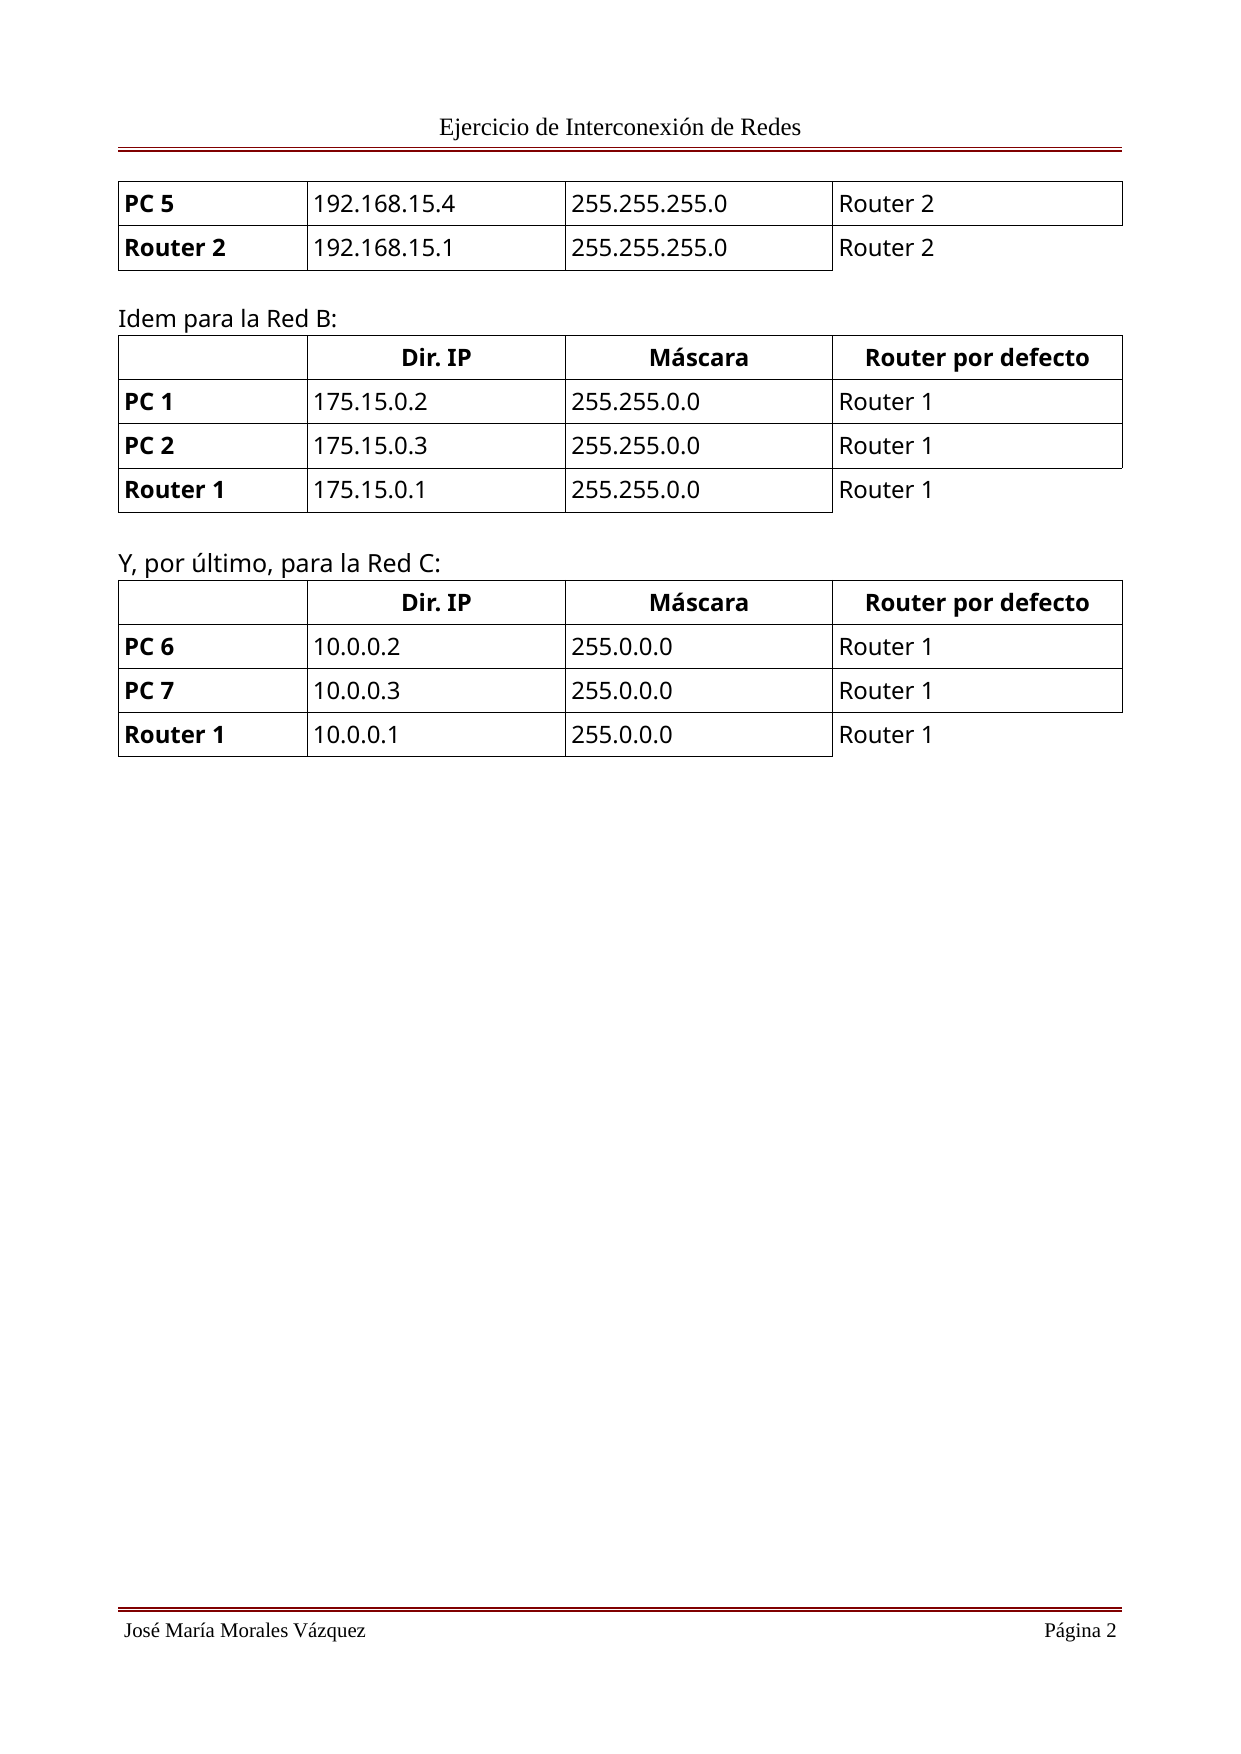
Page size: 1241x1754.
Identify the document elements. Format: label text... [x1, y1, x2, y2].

table_cell Router 1 [833, 469, 1122, 512]
text Y, por último, para la Red C: [118, 546, 1122, 580]
table_cell PC 7 [119, 669, 307, 712]
table_header Máscara [566, 581, 832, 624]
table_cell Router 1 [833, 669, 1122, 712]
table_cell 10.0.0.3 [308, 669, 565, 712]
table_header Máscara [566, 336, 832, 379]
table_cell 255.255.255.0 [566, 182, 832, 225]
table_cell 255.0.0.0 [566, 669, 832, 712]
table_cell Router 1 [833, 424, 1122, 467]
table_cell 255.255.0.0 [566, 380, 832, 423]
table_cell 175.15.0.1 [308, 469, 565, 512]
table_cell 10.0.0.1 [308, 713, 565, 756]
table_header Dir. IP [308, 336, 565, 379]
table_cell 175.15.0.2 [308, 380, 565, 423]
table_cell Router 2 [833, 182, 1122, 225]
table_cell Router 1 [119, 469, 307, 512]
table_cell Router 1 [833, 380, 1122, 423]
table_cell PC 6 [119, 625, 307, 668]
table_header [119, 336, 307, 379]
table_cell Router 2 [119, 226, 307, 269]
table_cell 10.0.0.2 [308, 625, 565, 668]
text Idem para la Red B: [118, 302, 1122, 335]
table_cell Router 1 [833, 713, 1122, 756]
table_cell PC 1 [119, 380, 307, 423]
table_header Router por defecto [833, 581, 1122, 624]
table_cell 192.168.15.1 [308, 226, 565, 269]
table_cell 255.0.0.0 [566, 625, 832, 668]
table_cell Router 1 [119, 713, 307, 756]
table_cell 255.255.0.0 [566, 469, 832, 512]
table_header [119, 581, 307, 624]
table_cell 255.0.0.0 [566, 713, 832, 756]
table_header Dir. IP [308, 581, 565, 624]
table_cell 192.168.15.4 [308, 182, 565, 225]
table_cell PC 2 [119, 424, 307, 467]
table_cell 255.255.0.0 [566, 424, 832, 467]
table_cell 175.15.0.3 [308, 424, 565, 467]
table_cell PC 5 [119, 182, 307, 225]
table_cell 255.255.255.0 [566, 226, 832, 269]
table_cell Router 2 [833, 226, 1122, 269]
table_cell Router 1 [833, 625, 1122, 668]
table_header Router por defecto [833, 336, 1122, 379]
